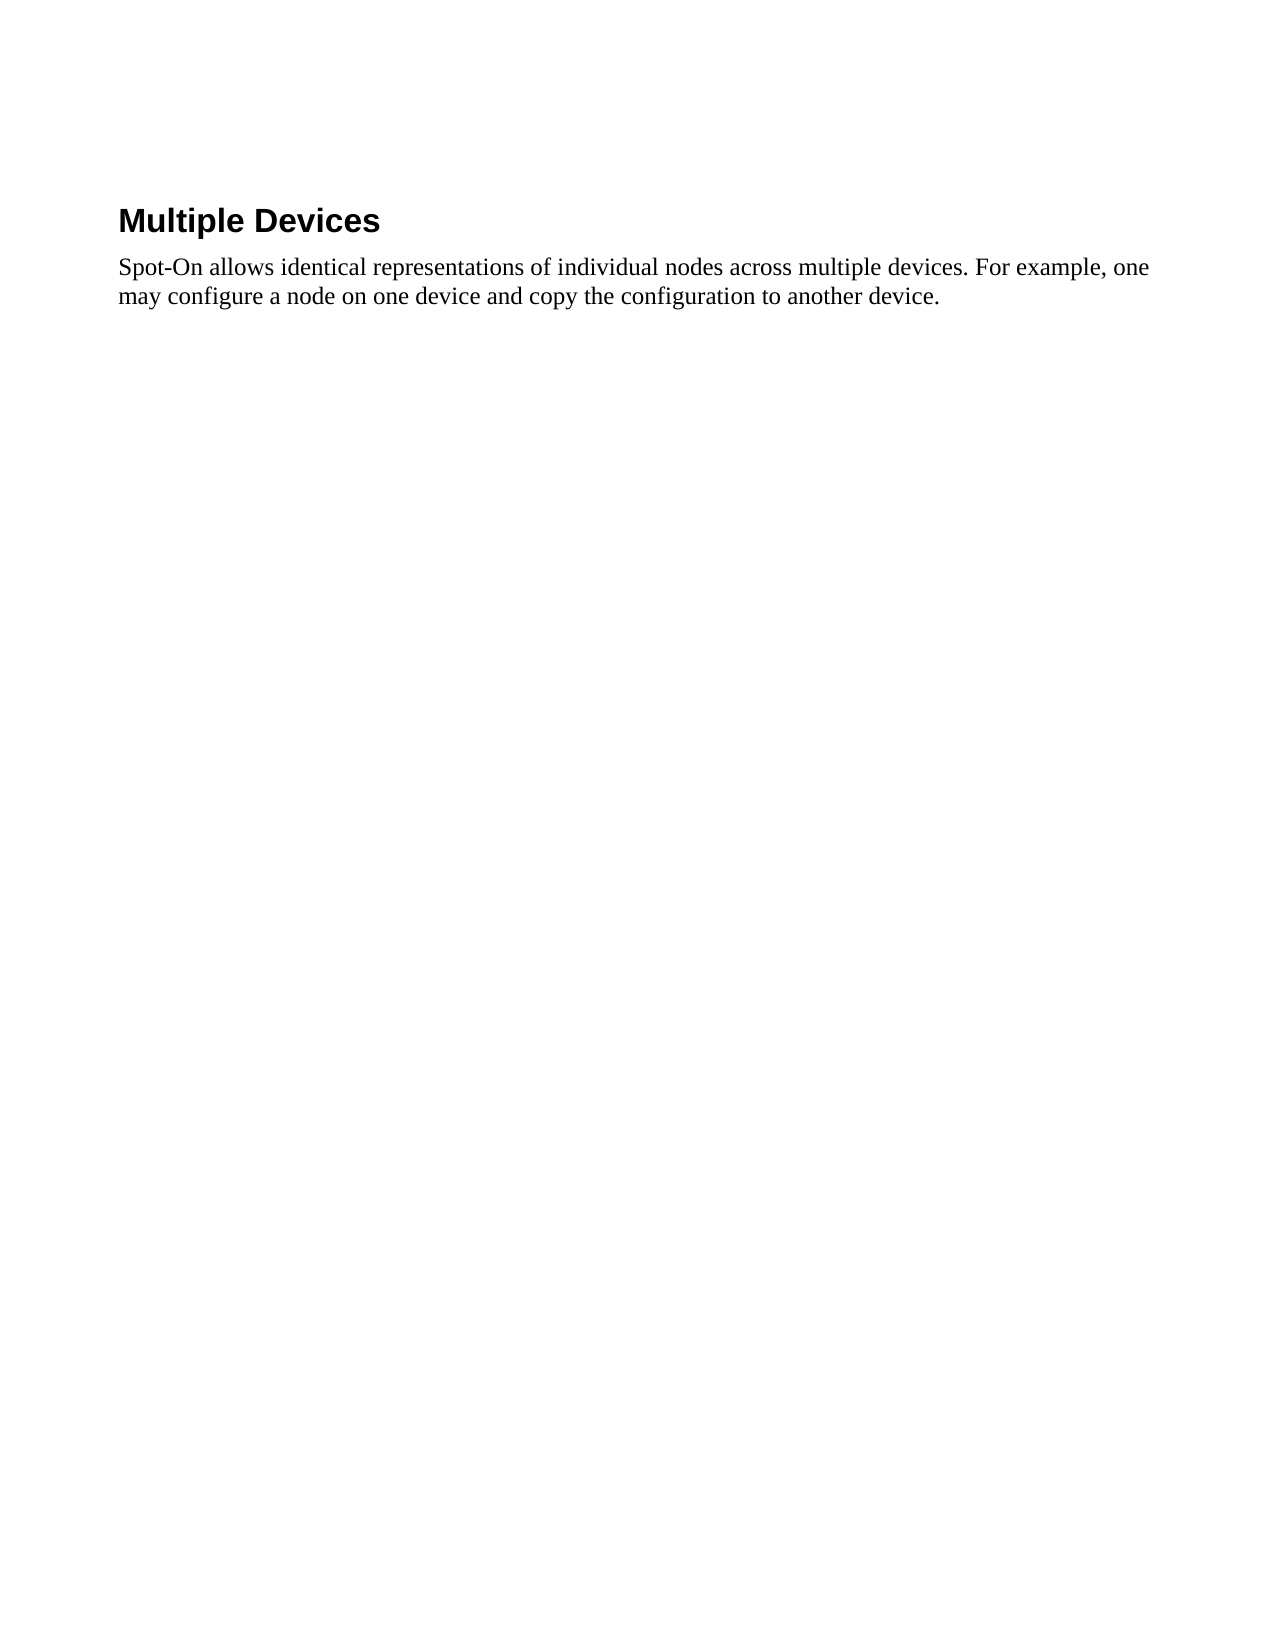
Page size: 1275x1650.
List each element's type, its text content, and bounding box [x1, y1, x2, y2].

subtitle Multiple Devices [118, 201, 1157, 240]
text Spot-On allows identical representations of individual nodes across multiple devices. For example, one may configure a node on one device and copy the configuration to another device. [118, 252, 1157, 310]
